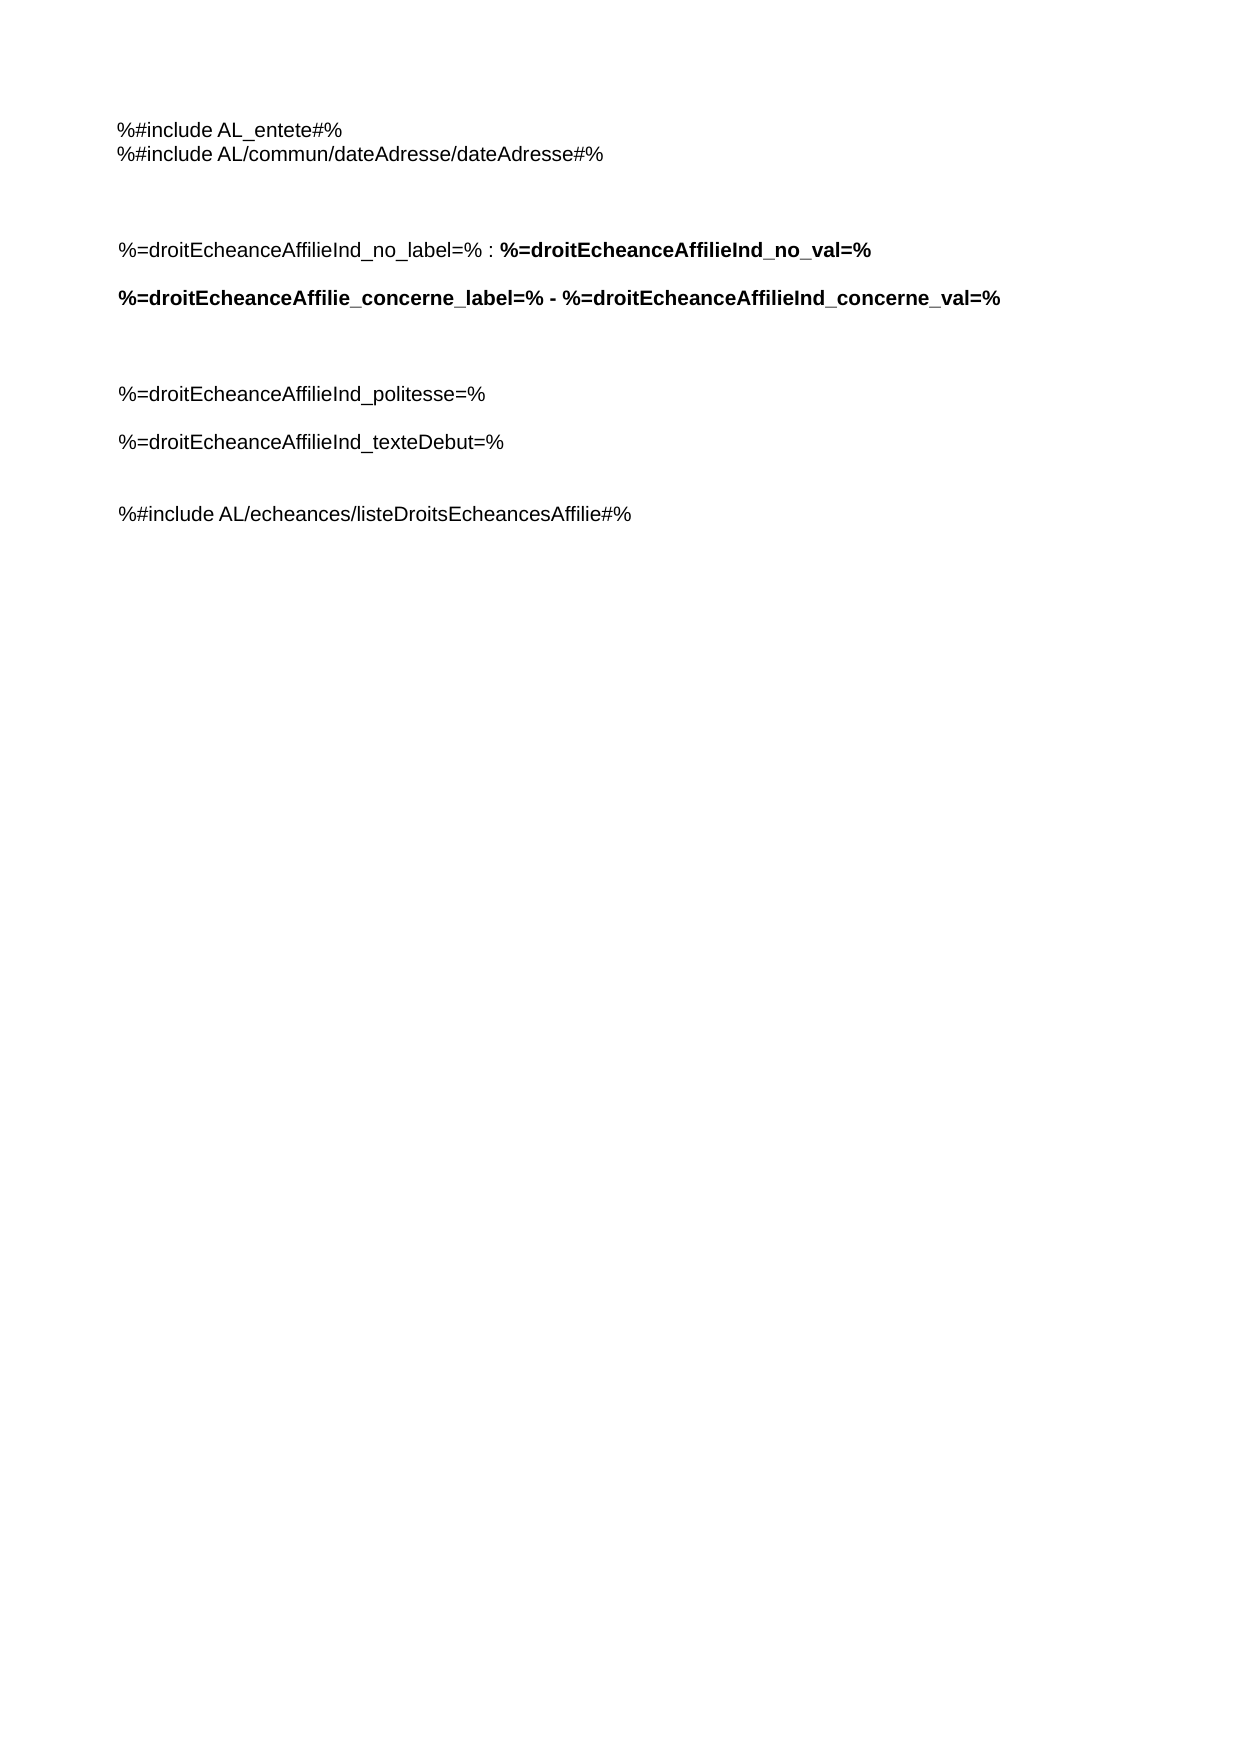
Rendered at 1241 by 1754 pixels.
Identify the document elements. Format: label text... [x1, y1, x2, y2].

text %=droitEcheanceAffilieInd_politesse=% [118, 382, 1122, 406]
text %=droitEcheanceAffilieInd_texteDebut=% [118, 429, 1122, 453]
text %=droitEcheanceAffilieInd_no_label=% : %=droitEcheanceAffilieInd_no_val=% [118, 238, 1122, 262]
text %=droitEcheanceAffilie_concerne_label=% - %=droitEcheanceAffilieInd_concerne_val=% [118, 286, 1122, 310]
text %#include AL/commun/dateAdresse/dateAdresse#% [117, 142, 1131, 166]
text %#include AL_entete#% [117, 118, 1131, 142]
text %#include AL/echeances/listeDroitsEcheancesAffilie#% [118, 501, 1122, 525]
